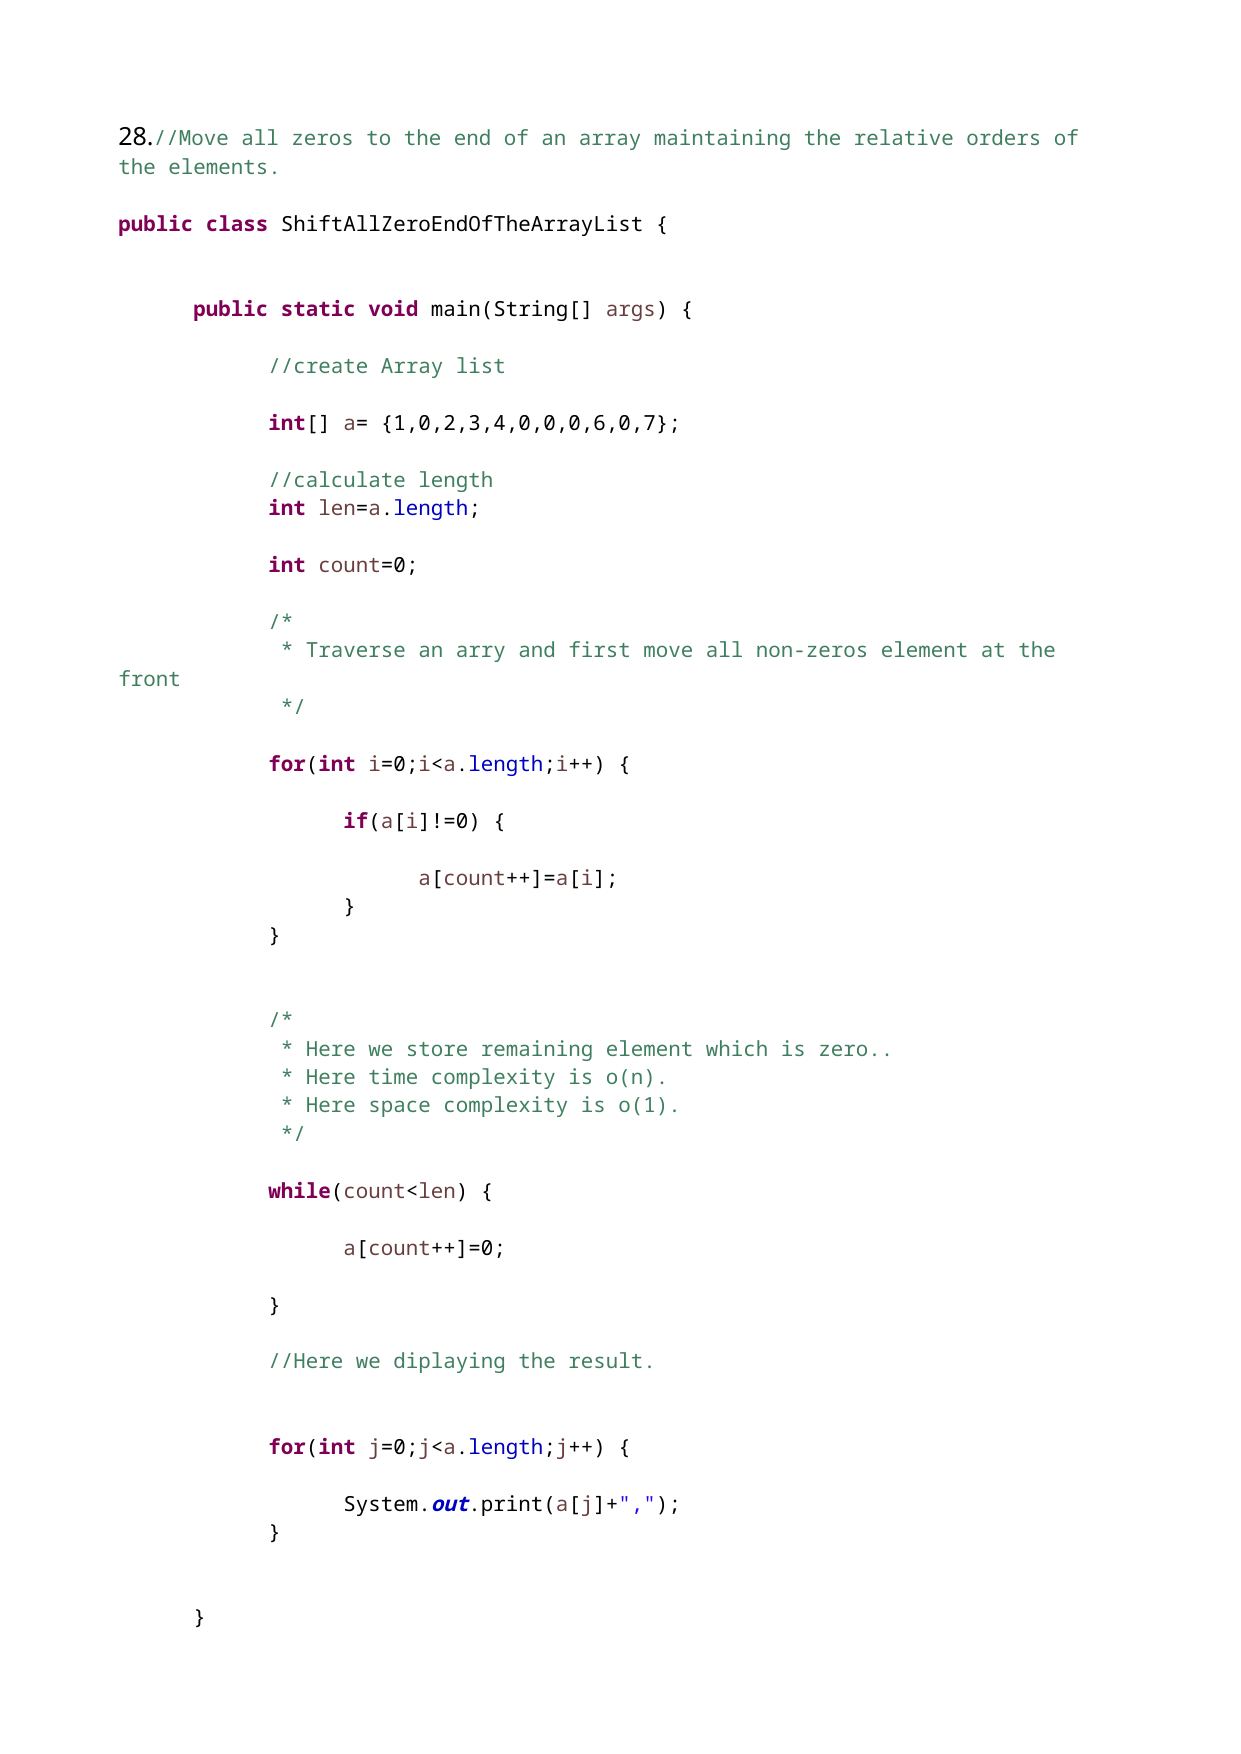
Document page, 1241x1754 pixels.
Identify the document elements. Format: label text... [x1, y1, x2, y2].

text //Here we diplaying the result. [118, 1347, 1122, 1375]
text */ [118, 692, 1122, 721]
text int count=0; [118, 550, 1122, 579]
text * Traverse an arry and first move all non-zeros element at the front [118, 636, 1122, 692]
text public class ShiftAllZeroEndOfTheArrayList { [118, 209, 1122, 237]
text 28.//Move all zeros to the end of an array maintaining the relative orders of the elements. [118, 118, 1122, 181]
text } [118, 1290, 1122, 1318]
text int len=a.length; [118, 493, 1122, 522]
text * Here time complexity is o(n). [118, 1062, 1122, 1091]
text while(count<len) { [118, 1176, 1122, 1204]
text /* [118, 1005, 1122, 1034]
text * Here we store remaining element which is zero.. [118, 1034, 1122, 1062]
text a[count++]=0; [118, 1233, 1122, 1261]
text //create Array list [118, 351, 1122, 380]
text if(a[i]!=0) { [118, 806, 1122, 835]
text } [118, 1517, 1122, 1546]
text } [118, 1602, 1122, 1631]
text } [118, 892, 1122, 920]
text */ [118, 1119, 1122, 1147]
text for(int i=0;i<a.length;i++) { [118, 749, 1122, 778]
text for(int j=0;j<a.length;j++) { [118, 1432, 1122, 1460]
text System.out.print(a[j]+","); [118, 1489, 1122, 1517]
text /* [118, 607, 1122, 636]
text public static void main(String[] args) { [118, 294, 1122, 323]
text //calculate length [118, 465, 1122, 493]
text * Here space complexity is o(1). [118, 1091, 1122, 1119]
text } [118, 920, 1122, 948]
text a[count++]=a[i]; [118, 863, 1122, 892]
text int[] a= {1,0,2,3,4,0,0,0,6,0,7}; [118, 408, 1122, 437]
